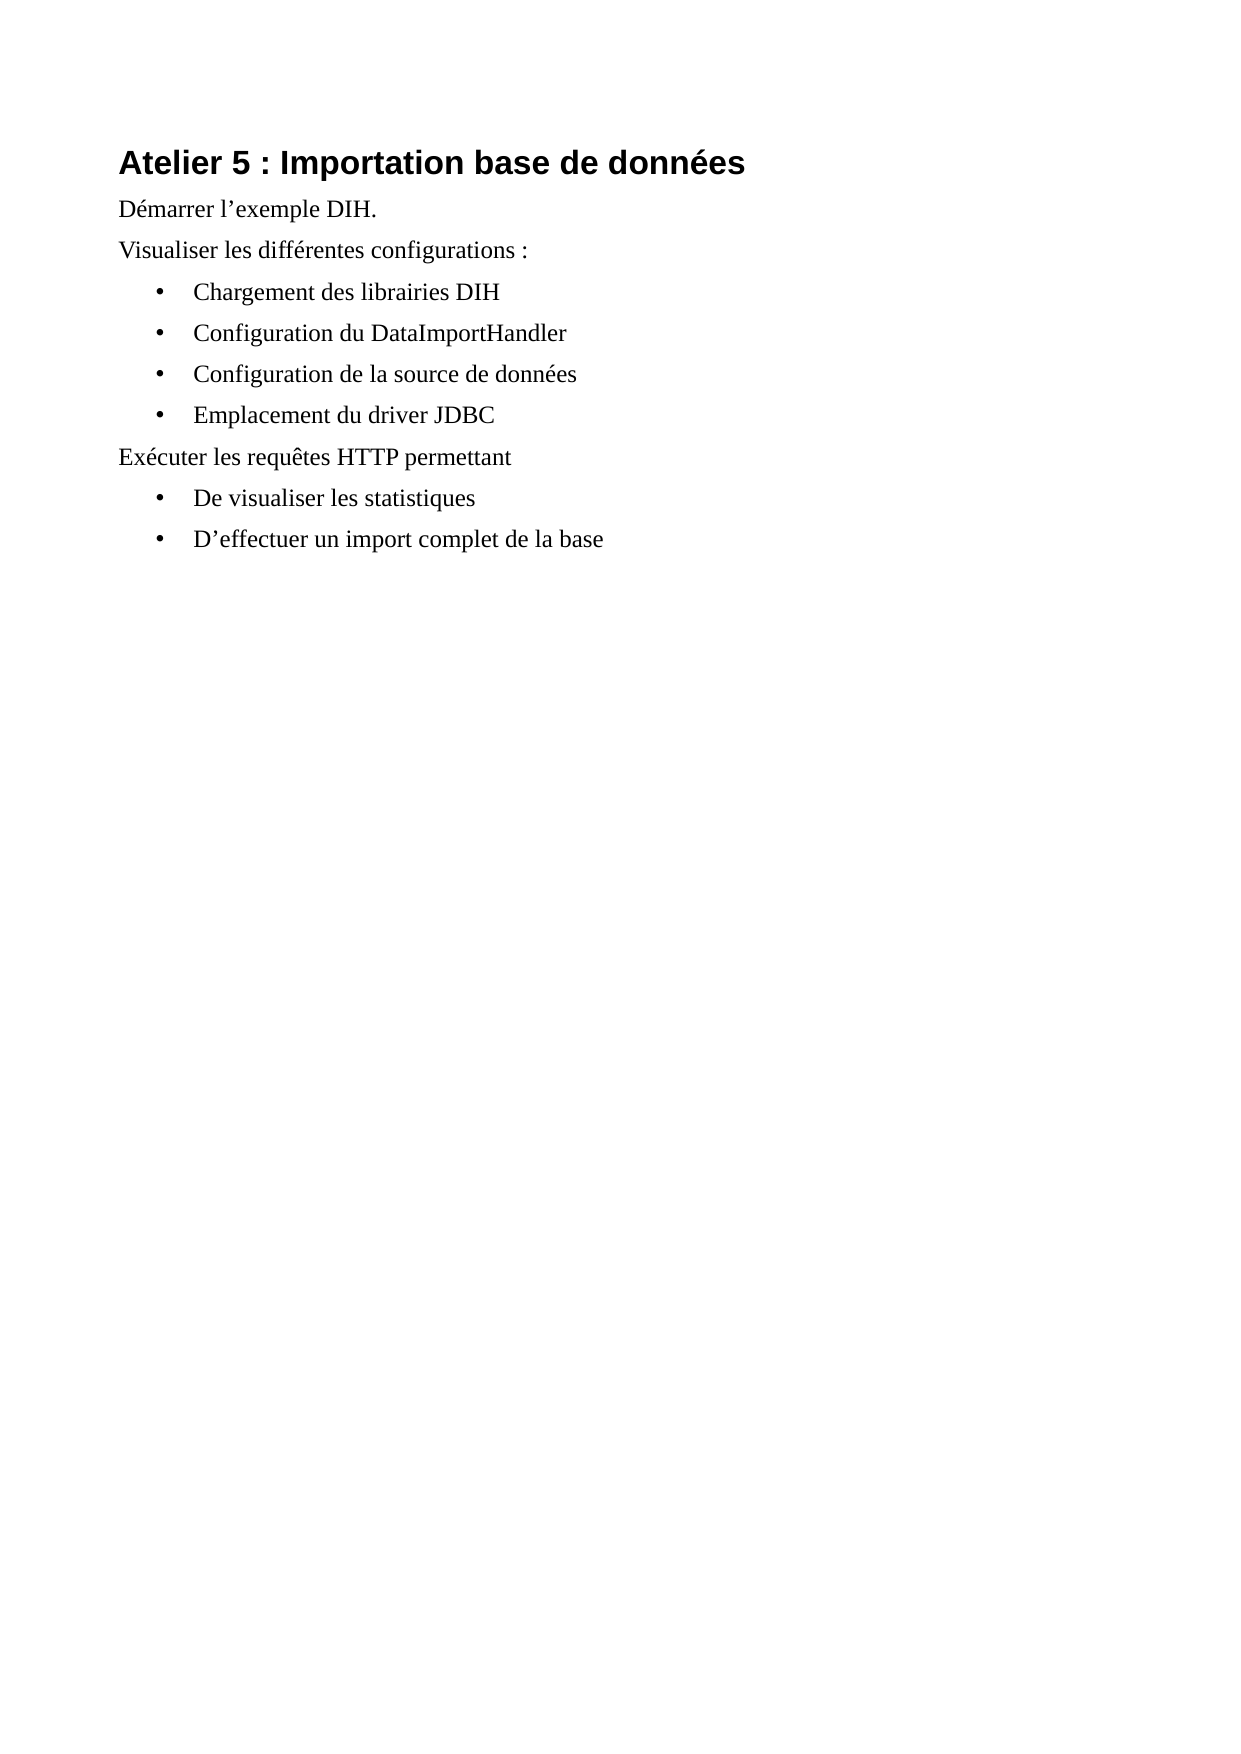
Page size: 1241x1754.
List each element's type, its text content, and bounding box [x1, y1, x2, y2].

list D’effectuer un import complet de la base [156, 524, 1122, 553]
list Emplacement du driver JDBC [156, 401, 1122, 429]
text Visualiser les différentes configurations : [118, 236, 1122, 264]
subtitle Atelier 5 : Importation base de données [118, 143, 1122, 182]
list Chargement des librairies DIH [156, 277, 1122, 306]
text Exécuter les requêtes HTTP permettant [118, 442, 1122, 471]
list De visualiser les statistiques [156, 483, 1122, 512]
list Configuration du DataImportHandler [156, 318, 1122, 347]
text Démarrer l’exemple DIH. [118, 194, 1122, 223]
list Configuration de la source de données [156, 359, 1122, 388]
